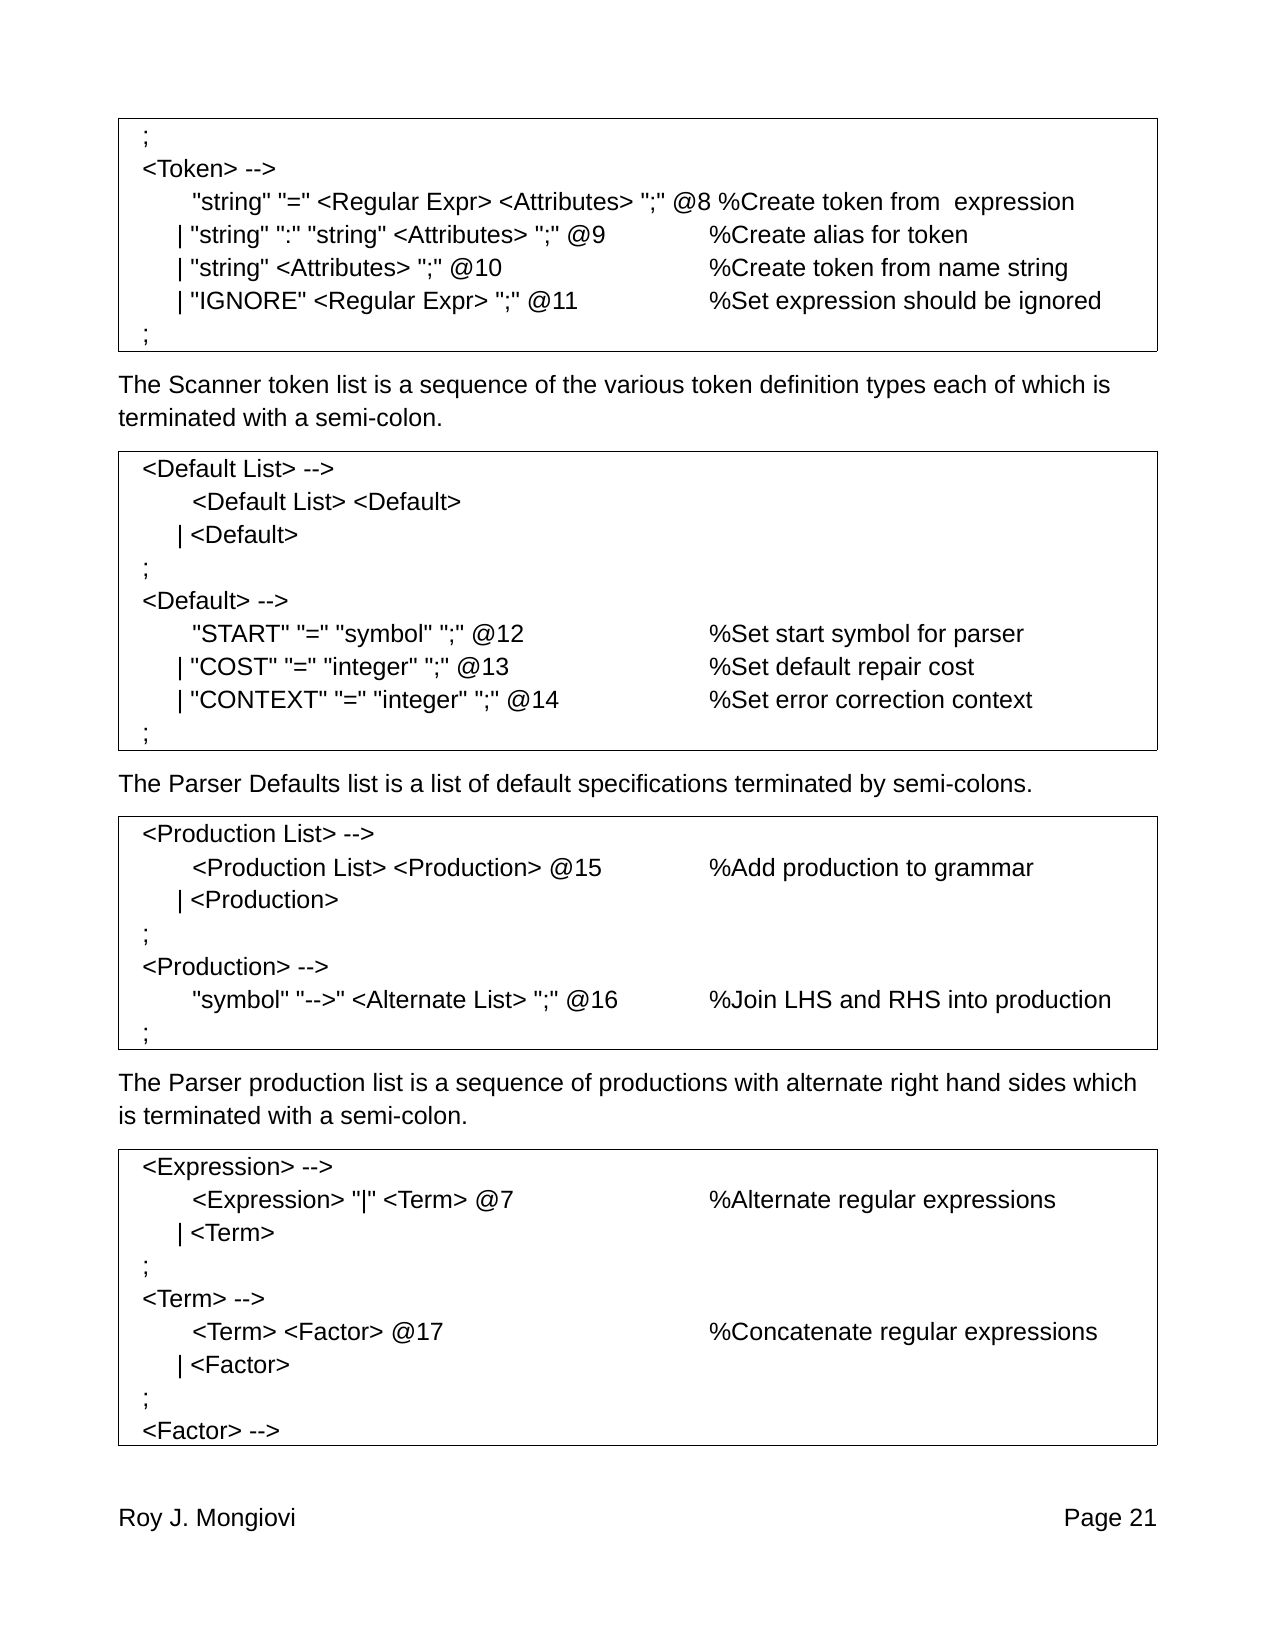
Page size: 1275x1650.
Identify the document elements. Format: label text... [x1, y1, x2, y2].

text | <Default> [119, 517, 1157, 549]
text <Production List> <Production> @15 %Add production to grammar [119, 849, 1157, 881]
text | "string" ":" "string" <Attributes> ";" @9 %Create alias for token [119, 217, 1157, 249]
text The Parser production list is a sequence of productions with alternate right hand sides which is terminated with a semi-colon. [118, 1068, 1157, 1130]
text ; [119, 119, 1157, 150]
text <Default> --> [119, 583, 1157, 615]
text <Default List> <Default> [119, 484, 1157, 516]
text ; [119, 1380, 1157, 1412]
text The Scanner token list is a sequence of the various token definition types each of which is terminated with a semi-colon. [118, 370, 1157, 432]
text <Expression> "|" <Term> @7 %Alternate regular expressions [119, 1182, 1157, 1214]
text <Term> --> [119, 1281, 1157, 1313]
text | "string" <Attributes> ";" @10 %Create token from name string [119, 250, 1157, 282]
text "string" "=" <Regular Expr> <Attributes> ";" @8 %Create token from expression [119, 184, 1157, 216]
text ; [119, 1014, 1157, 1049]
text "symbol" "-->" <Alternate List> ";" @16 %Join LHS and RHS into production [119, 981, 1157, 1013]
text "START" "=" "symbol" ";" @12 %Set start symbol for parser [119, 616, 1157, 648]
text | <Production> [119, 882, 1157, 914]
text | "COST" "=" "integer" ";" @13 %Set default repair cost [119, 649, 1157, 681]
text ; [119, 715, 1157, 750]
text <Production List> --> [119, 817, 1157, 848]
text <Expression> --> [119, 1150, 1157, 1181]
text The Parser Defaults list is a list of default specifications terminated by semi-colons. [118, 769, 1157, 797]
text ; [119, 915, 1157, 947]
text | <Term> [119, 1215, 1157, 1247]
text | <Factor> [119, 1347, 1157, 1379]
text <Production> --> [119, 948, 1157, 980]
text ; [119, 1248, 1157, 1280]
text <Token> --> [119, 151, 1157, 183]
text ; [119, 550, 1157, 582]
text <Default List> --> [119, 452, 1157, 483]
text ; [119, 316, 1157, 351]
text <Factor> --> [119, 1413, 1157, 1445]
text | "CONTEXT" "=" "integer" ";" @14 %Set error correction context [119, 682, 1157, 714]
text | "IGNORE" <Regular Expr> ";" @11 %Set expression should be ignored [119, 283, 1157, 315]
text <Term> <Factor> @17 %Concatenate regular expressions [119, 1314, 1157, 1346]
